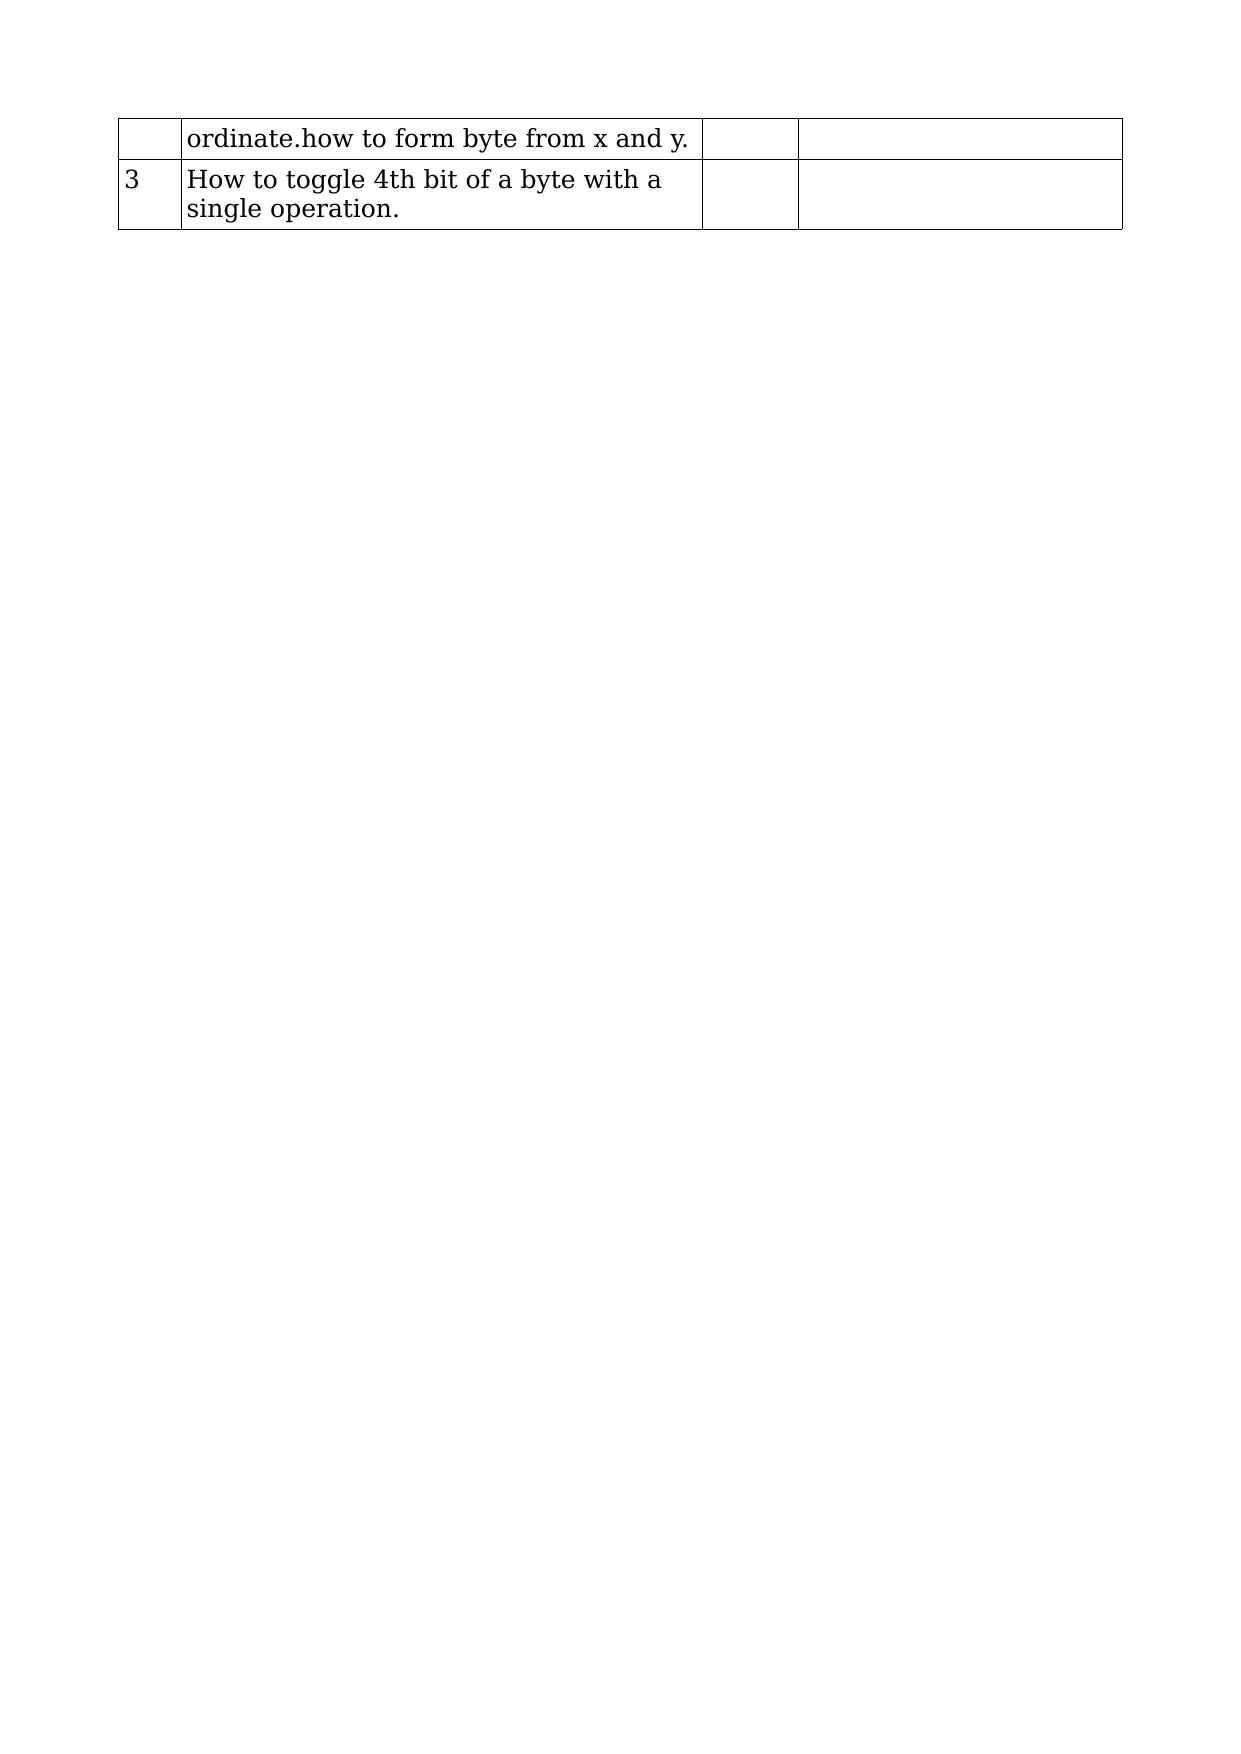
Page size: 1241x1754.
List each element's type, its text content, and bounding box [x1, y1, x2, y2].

table_cell 3 [119, 160, 181, 229]
table_cell [799, 119, 1122, 159]
table_cell [703, 119, 798, 159]
table_cell [119, 119, 181, 159]
table_cell How to toggle 4th bit of a byte with a single operation. [182, 160, 702, 229]
table_cell ordinate.how to form byte from x and y. [182, 119, 702, 159]
table_cell [703, 160, 798, 229]
table_cell [799, 160, 1122, 229]
